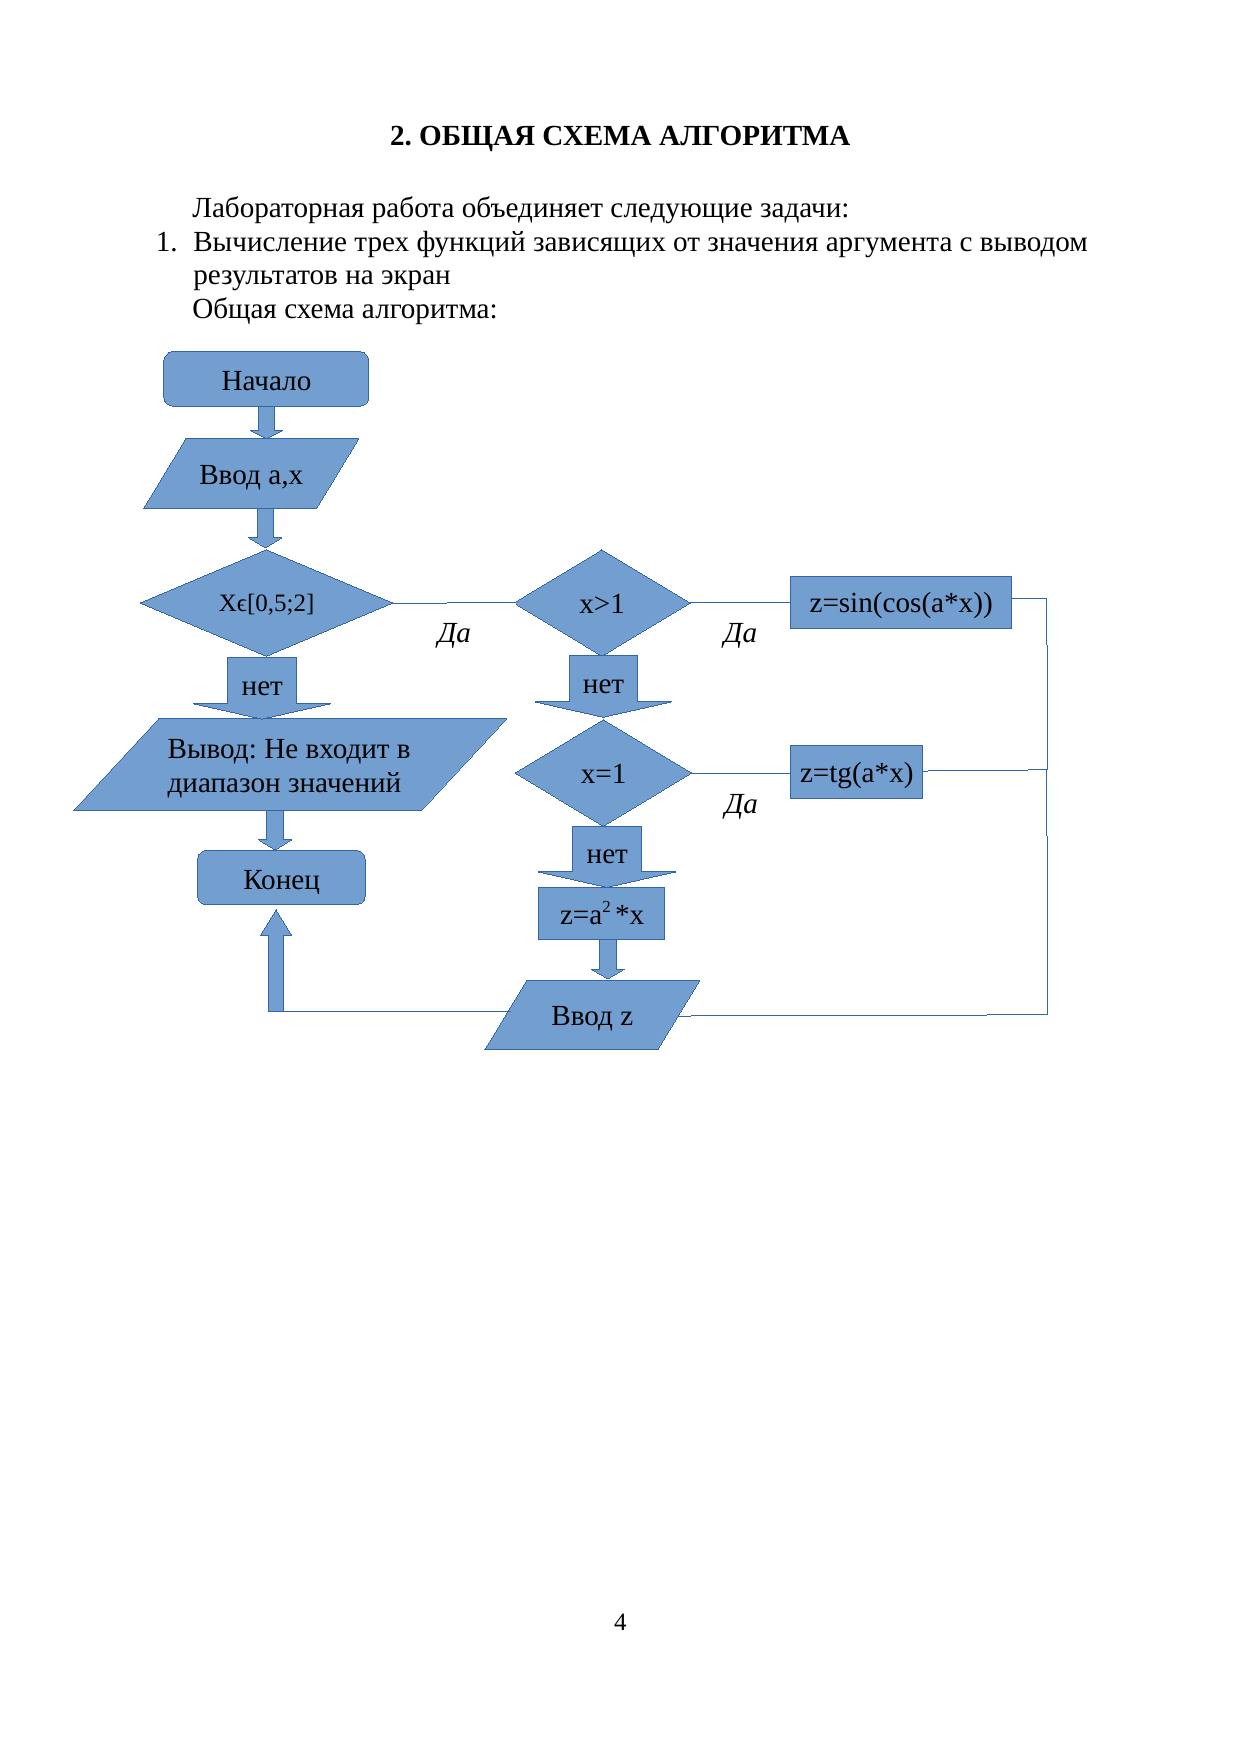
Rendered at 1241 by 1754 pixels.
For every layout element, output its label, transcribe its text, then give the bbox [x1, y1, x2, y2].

text Да [690, 615, 790, 648]
text Ввод z [536, 998, 649, 1032]
text Начало [175, 363, 357, 394]
text Ввод a,x [194, 457, 307, 491]
text Xϵ[0,5;2] [212, 588, 321, 617]
text z=a2 *x [548, 897, 656, 930]
text Общая схема алгоритма: [118, 291, 1122, 324]
text Да [692, 786, 791, 819]
text [692, 774, 790, 786]
text нет [582, 836, 632, 870]
text Да [393, 615, 516, 648]
text [690, 603, 790, 615]
text x>1 [567, 586, 637, 620]
subtitle 2. ОБЩАЯ СХЕМА АЛГОРИТМА [118, 118, 1122, 152]
text z=tg(a*x) [799, 755, 914, 789]
text Конец [209, 862, 354, 893]
text нет [237, 668, 287, 701]
text x=1 [568, 756, 639, 790]
text z=sin(cos(a*x)) [799, 586, 1002, 619]
list Вычисление трех функций зависящих от значения аргумента с выводом результатов на экран [156, 224, 1122, 291]
text Лабораторная работа объединяет следующие задачи: [118, 190, 1122, 224]
text Вывод: Не входит в диапазон значений [167, 731, 413, 798]
text [393, 602, 516, 615]
text нет [578, 666, 628, 699]
